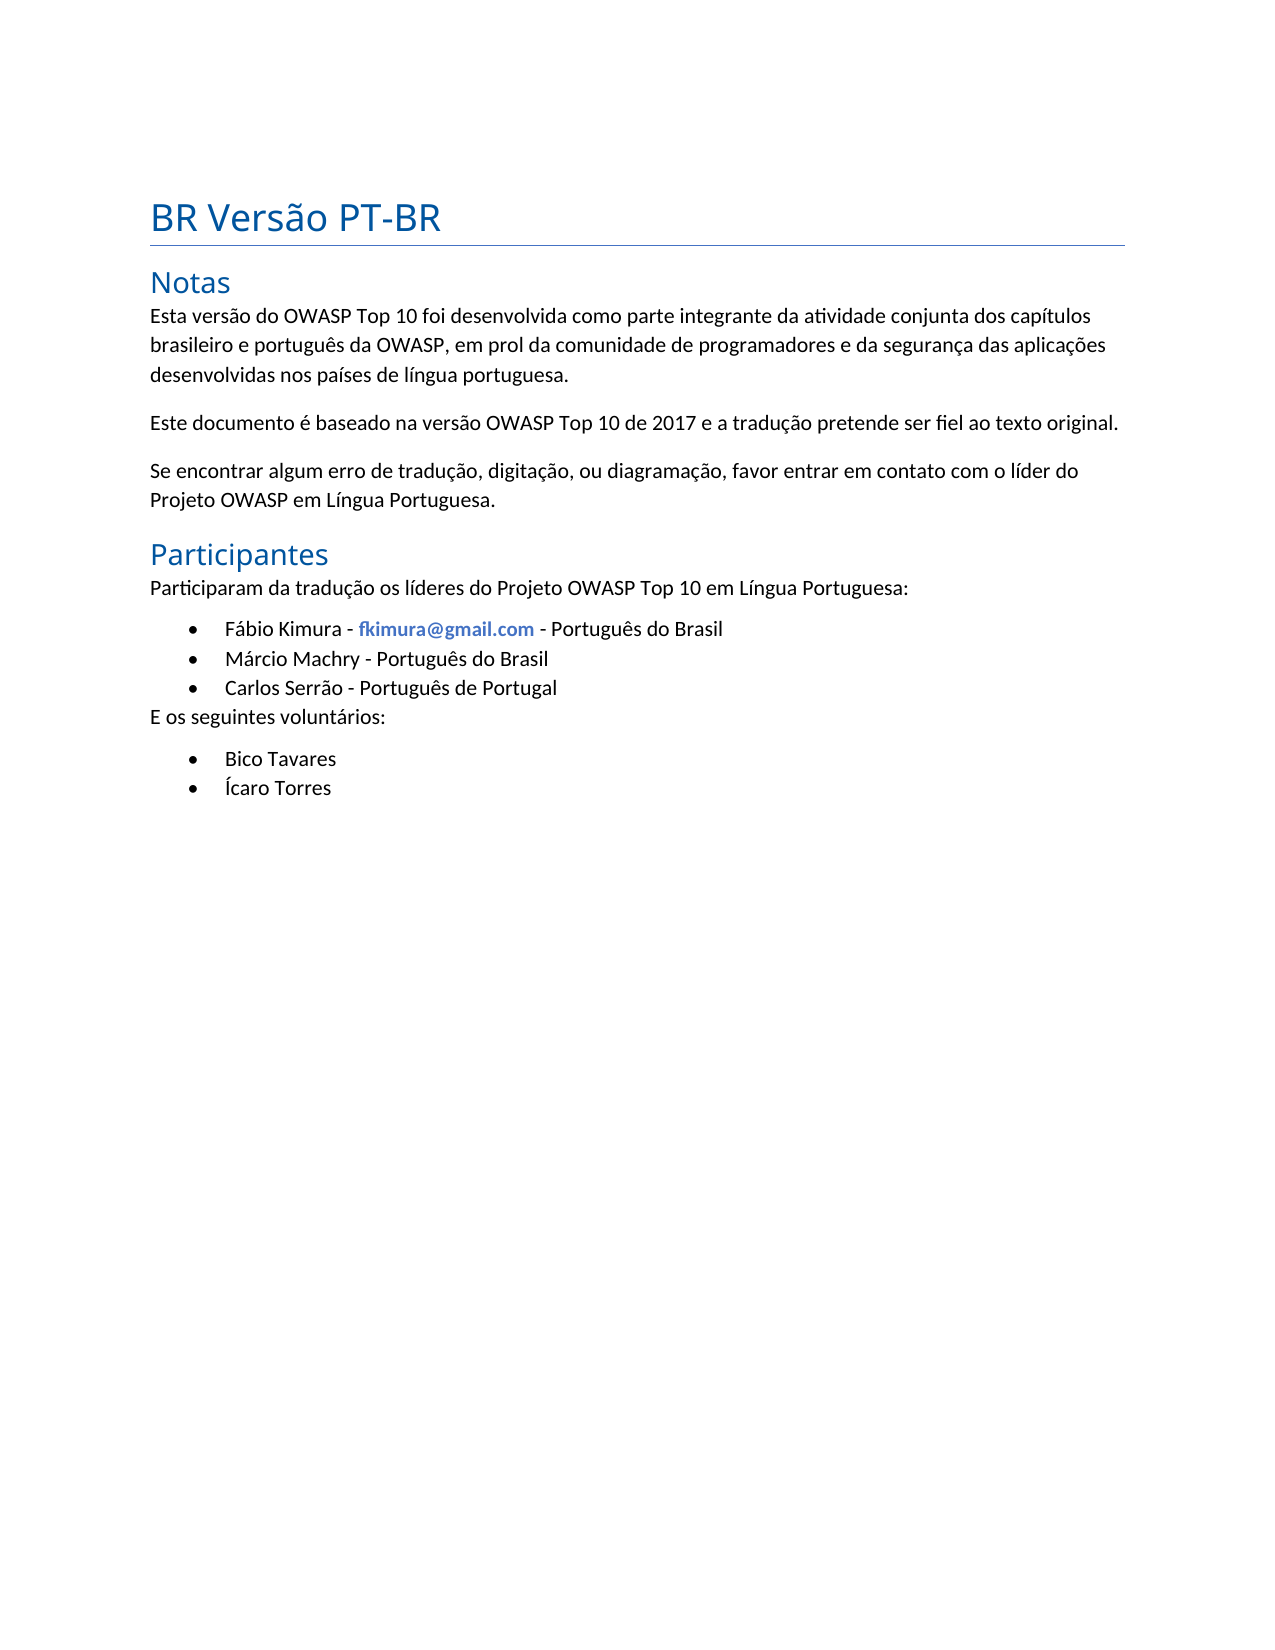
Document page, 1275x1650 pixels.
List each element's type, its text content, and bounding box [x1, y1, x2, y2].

list Márcio Machry - Português do Brasil [187, 645, 1125, 671]
subtitle Notas [150, 262, 1125, 302]
text Este documento é baseado na versão OWASP Top 10 de 2017 e a tradução pretende ser fiel ao texto original. [150, 409, 1125, 435]
list Bico Tavares [187, 745, 1125, 772]
list Carlos Serrão - Português de Portugal [187, 674, 1125, 701]
text Esta versão do OWASP Top 10 foi desenvolvida como parte integrante da atividade conjunta dos capítulos brasileiro e português da OWASP, em prol da comunidade de programadores e da segurança das aplicações desenvolvidas nos países de língua portuguesa. [150, 302, 1125, 387]
text E os seguintes voluntários: [150, 703, 1125, 730]
subtitle Participantes [150, 534, 1125, 574]
subtitle BR Versão PT-BR [150, 192, 1125, 245]
list Fábio Kimura - fkimura@gmail.com - Português do Brasil [187, 616, 1125, 642]
text Participaram da tradução os líderes do Projeto OWASP Top 10 em Língua Portuguesa: [150, 574, 1125, 600]
list Ícaro Torres [187, 774, 1125, 801]
text Se encontrar algum erro de tradução, digitação, ou diagramação, favor entrar em contato com o líder do Projeto OWASP em Língua Portuguesa. [150, 457, 1125, 513]
